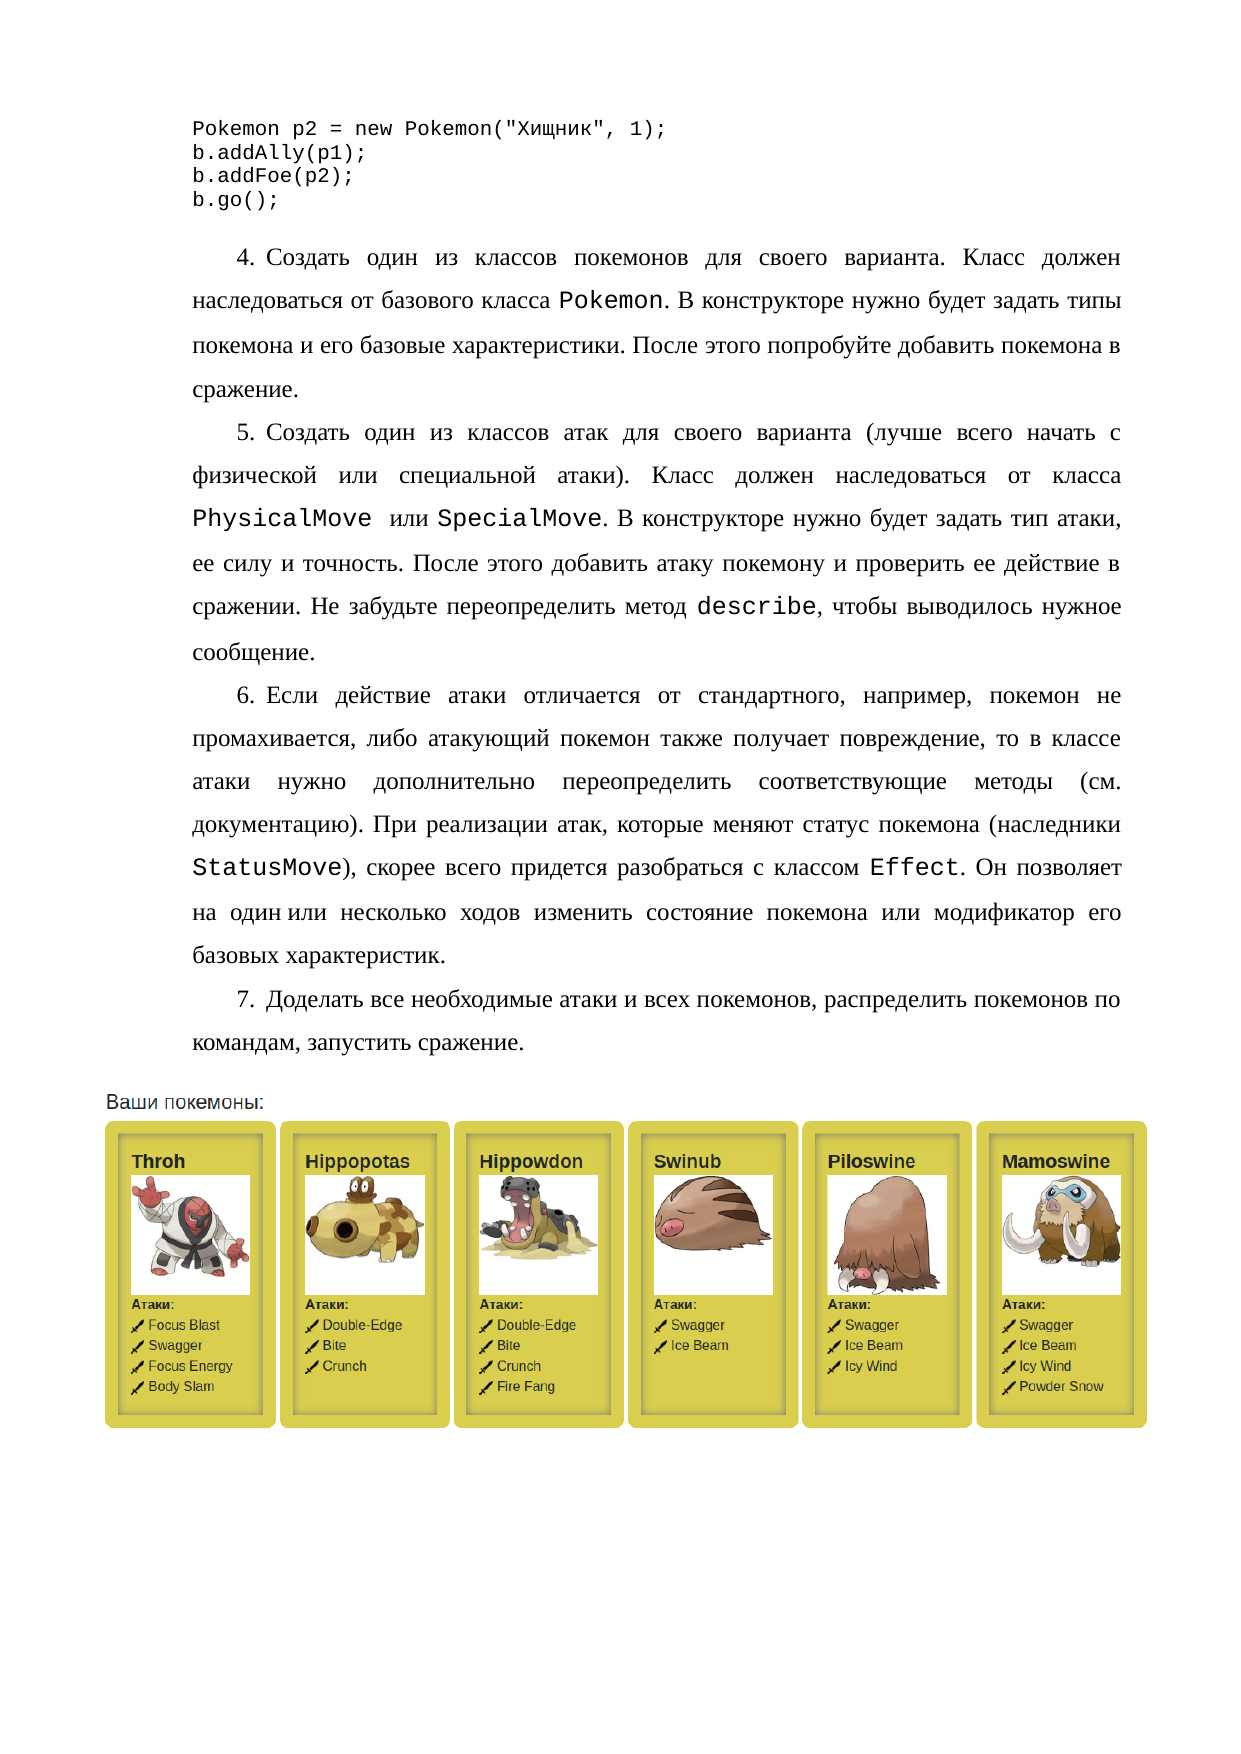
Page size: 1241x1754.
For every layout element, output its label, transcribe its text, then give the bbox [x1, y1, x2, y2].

list Создать один из классов покемонов для своего варианта. Класс должен наследоваться от базового класса Pokemon. В конструкторе нужно будет задать типы покемона и его базовые характеристики. После этого попробуйте добавить покемона в сражение. [162, 242, 1122, 402]
list b.addFoe(p2); [162, 165, 1122, 189]
list b.go(); [162, 189, 1122, 213]
list Создать один из классов атак для своего варианта (лучше всего начать с физической или специальной атаки). Класс должен наследоваться от класса PhysicalMove или SpecialMove. В конструкторе нужно будет задать тип атаки, ее силу и точность. После этого добавить атаку покемону и проверить ее действие в сражении. Не забудьте переопределить метод describe, чтобы выводилось нужное сообщение. [162, 417, 1122, 665]
list Pokemon p2 = new Pokemon("Хищник", 1); [162, 118, 1122, 142]
list Если действие атаки отличается от стандартного, например, покемон не промахивается, либо атакующий покемон также получает повреждение, то в классе атаки нужно дополнительно переопределить соответствующие методы (см. документацию). При реализации атак, которые меняют статус покемона (наследники StatusMove), скорее всего придется разобраться с классом Effect. Он позволяет на один или несколько ходов изменить состояние покемона или модификатор его базовых характеристик. [162, 680, 1122, 969]
picture [98, 1081, 1155, 1436]
list Доделать все необходимые атаки и всех покемонов, распределить покемонов по командам, запустить сражение. [162, 984, 1122, 1056]
list b.addAlly(p1); [162, 142, 1122, 165]
